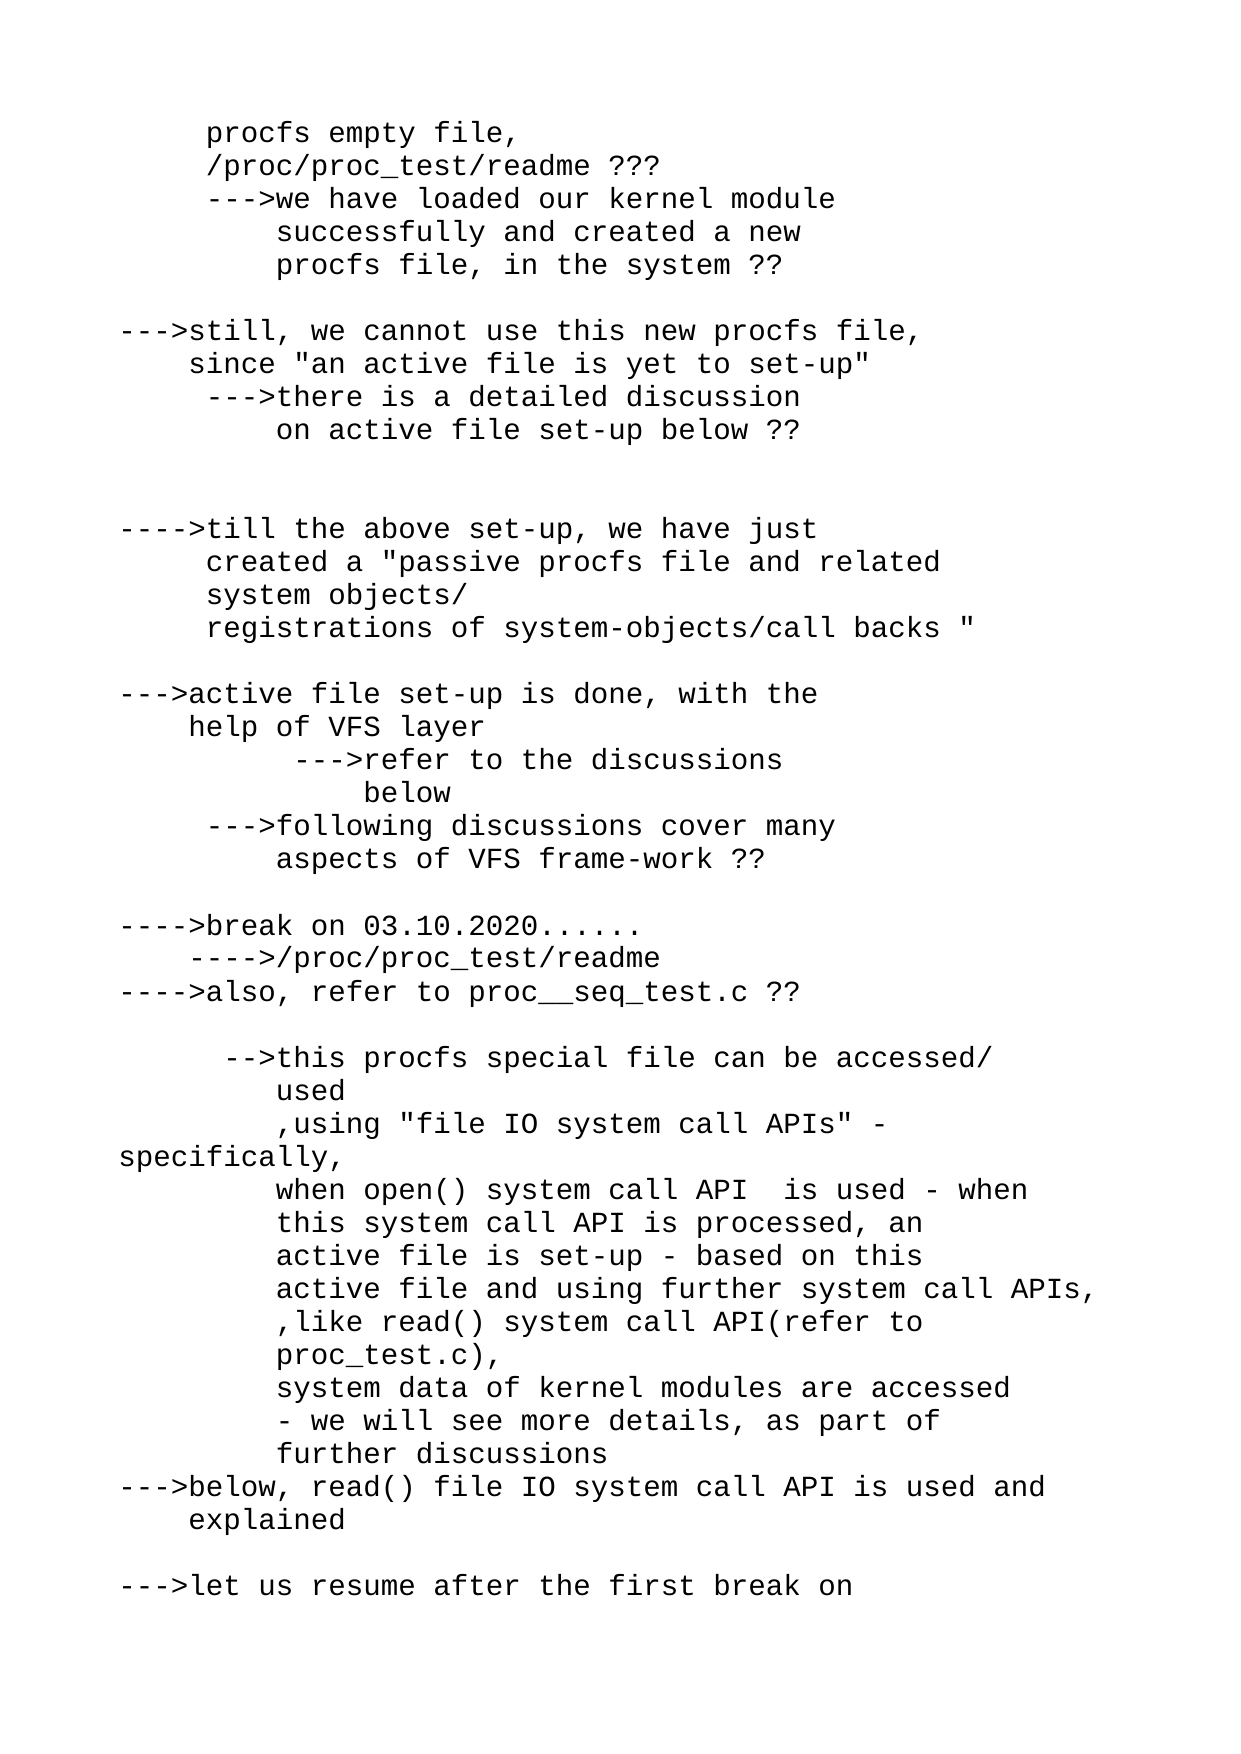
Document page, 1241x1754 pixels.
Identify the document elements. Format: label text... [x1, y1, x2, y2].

text successfully and created a new [118, 217, 1122, 250]
text --->we have loaded our kernel module [118, 184, 1122, 217]
text procfs file, in the system ?? [118, 250, 1122, 283]
text ,like read() system call API(refer to [118, 1307, 1122, 1340]
text active file is set-up - based on this [118, 1241, 1122, 1274]
text --->there is a detailed discussion [118, 382, 1122, 415]
text --->below, read() file IO system call API is used and [118, 1472, 1122, 1505]
text on active file set-up below ?? [118, 415, 1122, 448]
text further discussions [118, 1439, 1122, 1472]
text --->following discussions cover many [118, 812, 1122, 844]
text ---->break on 03.10.2020...... [118, 911, 1122, 944]
text ---->/proc/proc_test/readme [118, 944, 1122, 977]
text aspects of VFS frame-work ?? [118, 844, 1122, 878]
text ---->also, refer to proc__seq_test.c ?? [118, 977, 1122, 1010]
text ,using "file IO system call APIs" - specifically, [118, 1109, 1122, 1175]
text --->still, we cannot use this new procfs file, [118, 316, 1122, 349]
text procfs empty file, [118, 118, 1122, 151]
text used [118, 1076, 1122, 1109]
text - we will see more details, as part of [118, 1406, 1122, 1439]
text active file and using further system call APIs, [118, 1274, 1122, 1307]
text -->this procfs special file can be accessed/ [118, 1043, 1122, 1076]
text since "an active file is yet to set-up" [118, 349, 1122, 382]
text explained [118, 1505, 1122, 1538]
text below [118, 778, 1122, 812]
text /proc/proc_test/readme ??? [118, 151, 1122, 184]
text --->let us resume after the first break on [118, 1571, 1122, 1604]
text help of VFS layer [118, 712, 1122, 746]
text --->refer to the discussions [118, 746, 1122, 778]
text system objects/ [118, 580, 1122, 613]
text system data of kernel modules are accessed [118, 1373, 1122, 1406]
text ---->till the above set-up, we have just [118, 514, 1122, 547]
text created a "passive procfs file and related [118, 547, 1122, 580]
text when open() system call API is used - when [118, 1175, 1122, 1208]
text proc_test.c), [118, 1340, 1122, 1373]
text this system call API is processed, an [118, 1208, 1122, 1241]
text --->active file set-up is done, with the [118, 679, 1122, 712]
text registrations of system-objects/call backs " [118, 613, 1122, 646]
